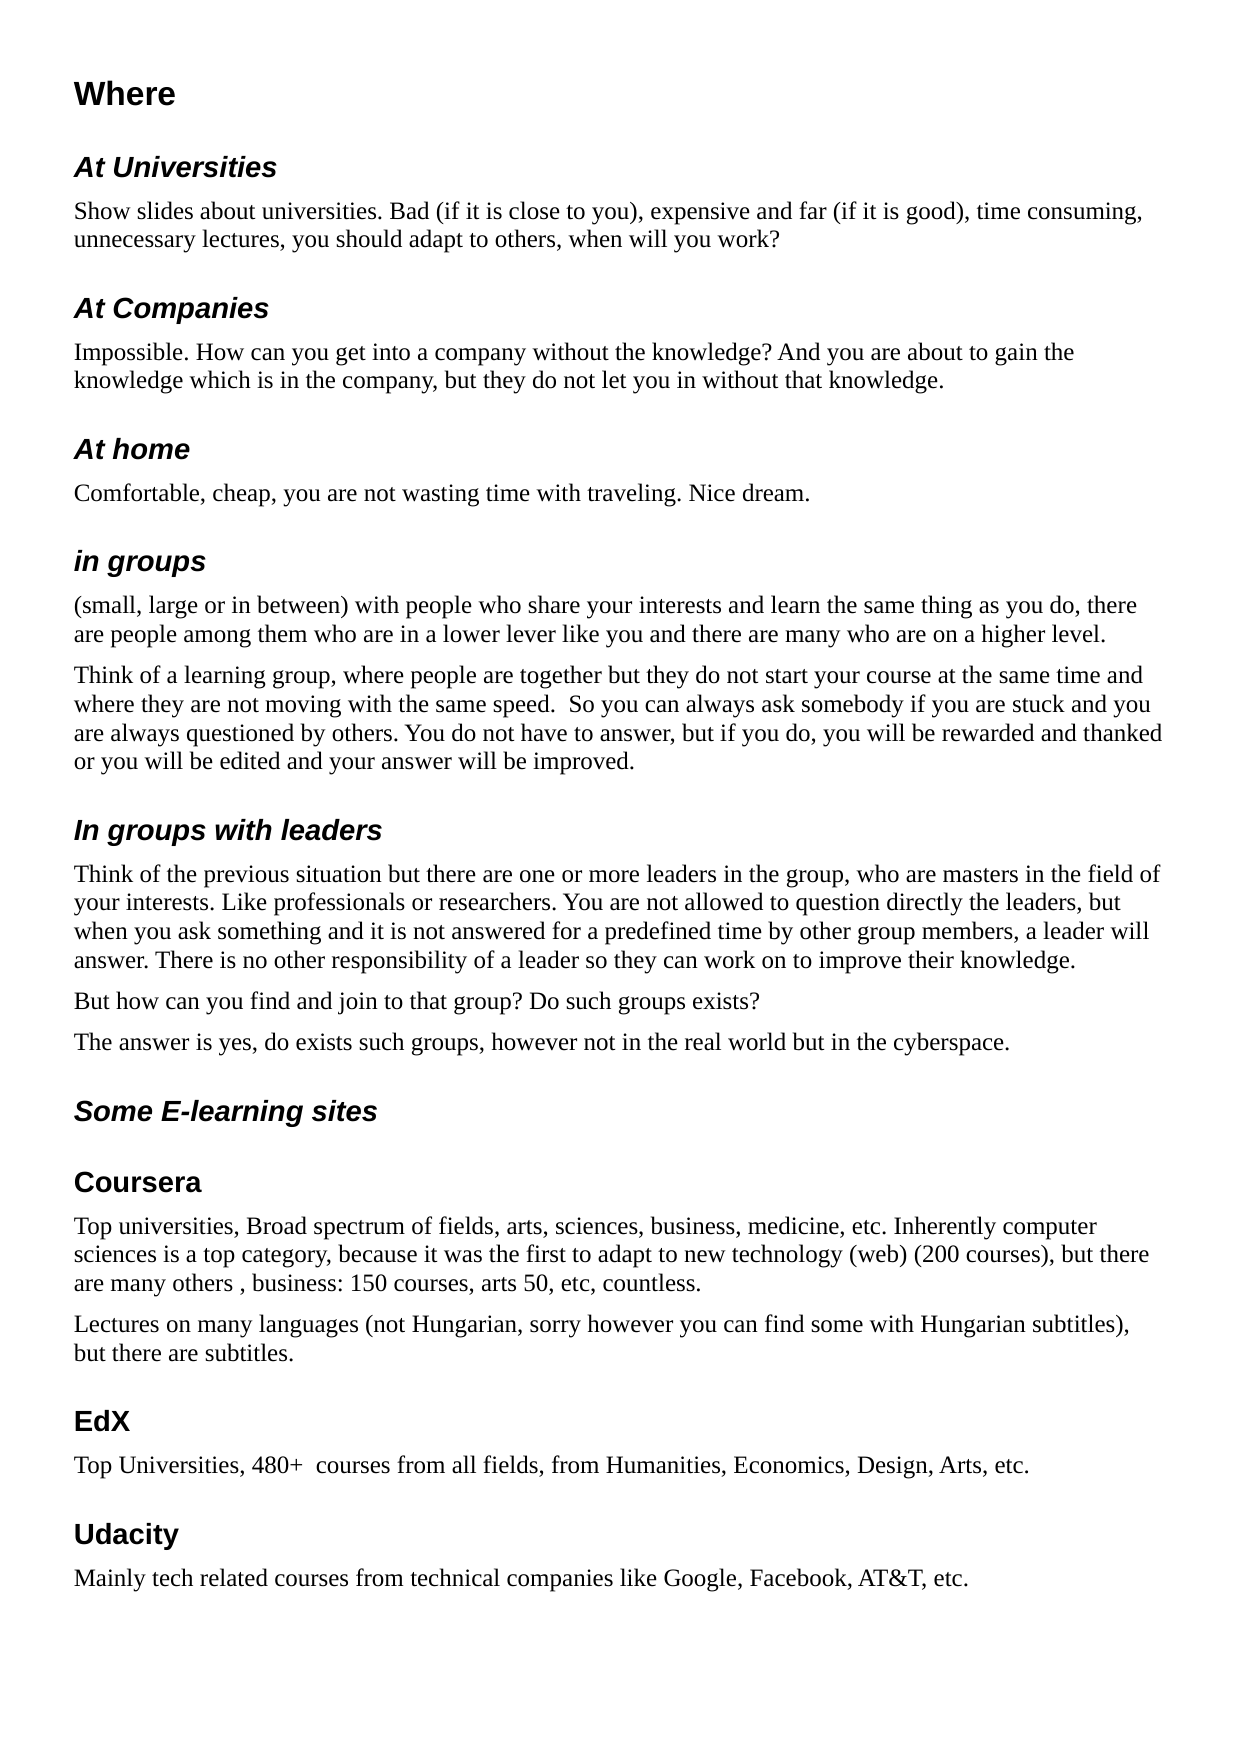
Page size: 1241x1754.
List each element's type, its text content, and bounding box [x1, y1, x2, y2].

text The answer is yes, do exists such groups, however not in the real world but in the cyberspace. [73, 1027, 1167, 1056]
text Lectures on many languages (not Hungarian, sorry however you can find some with Hungarian subtitles), but there are subtitles. [73, 1309, 1167, 1367]
text Think of the previous situation but there are one or more leaders in the group, who are masters in the field of your interests. Like professionals or researchers. You are not allowed to question directly the leaders, but when you ask something and it is not answered for a predefined time by other group members, a leader will answer. There is no other responsibility of a leader so they can work on to improve their knowledge. [73, 859, 1167, 974]
subtitle Some E-learning sites [73, 1094, 1167, 1127]
text Mainly tech related courses from technical companies like Google, Facebook, AT&T, etc. [73, 1563, 1167, 1592]
subtitle EdX [73, 1404, 1167, 1438]
subtitle In groups with leaders [73, 813, 1167, 846]
subtitle Udacity [73, 1517, 1167, 1550]
text (small, large or in between) with people who share your interests and learn the same thing as you do, there are people among them who are in a lower lever like you and there are many who are on a higher level. [73, 590, 1167, 648]
subtitle in groups [73, 544, 1167, 578]
subtitle At Companies [73, 291, 1167, 324]
text But how can you find and join to that group? Do such groups exists? [73, 986, 1167, 1015]
subtitle At Universities [73, 150, 1167, 183]
subtitle At home [73, 432, 1167, 465]
text Top universities, Broad spectrum of fields, arts, sciences, business, medicine, etc. Inherently computer sciences is a top category, because it was the first to adapt to new technology (web) (200 courses), but there are many others , business: 150 courses, arts 50, etc, countless. [73, 1211, 1167, 1297]
subtitle Coursera [73, 1165, 1167, 1198]
subtitle Where [73, 73, 1167, 112]
text Top Universities, 480+ courses from all fields, from Humanities, Economics, Design, Arts, etc. [73, 1451, 1167, 1479]
text Comfortable, cheap, you are not wasting time with traveling. Nice dream. [73, 478, 1167, 507]
text Show slides about universities. Bad (if it is close to you), expensive and far (if it is good), time consuming, unnecessary lectures, you should adapt to others, when will you work? [73, 196, 1167, 253]
text Think of a learning group, where people are together but they do not start your course at the same time and where they are not moving with the same speed. So you can always ask somebody if you are stuck and you are always questioned by others. You do not have to answer, but if you do, you will be rewarded and thanked or you will be edited and your answer will be improved. [73, 660, 1167, 775]
text Impossible. How can you get into a company without the knowledge? And you are about to gain the knowledge which is in the company, but they do not let you in without that knowledge. [73, 337, 1167, 394]
